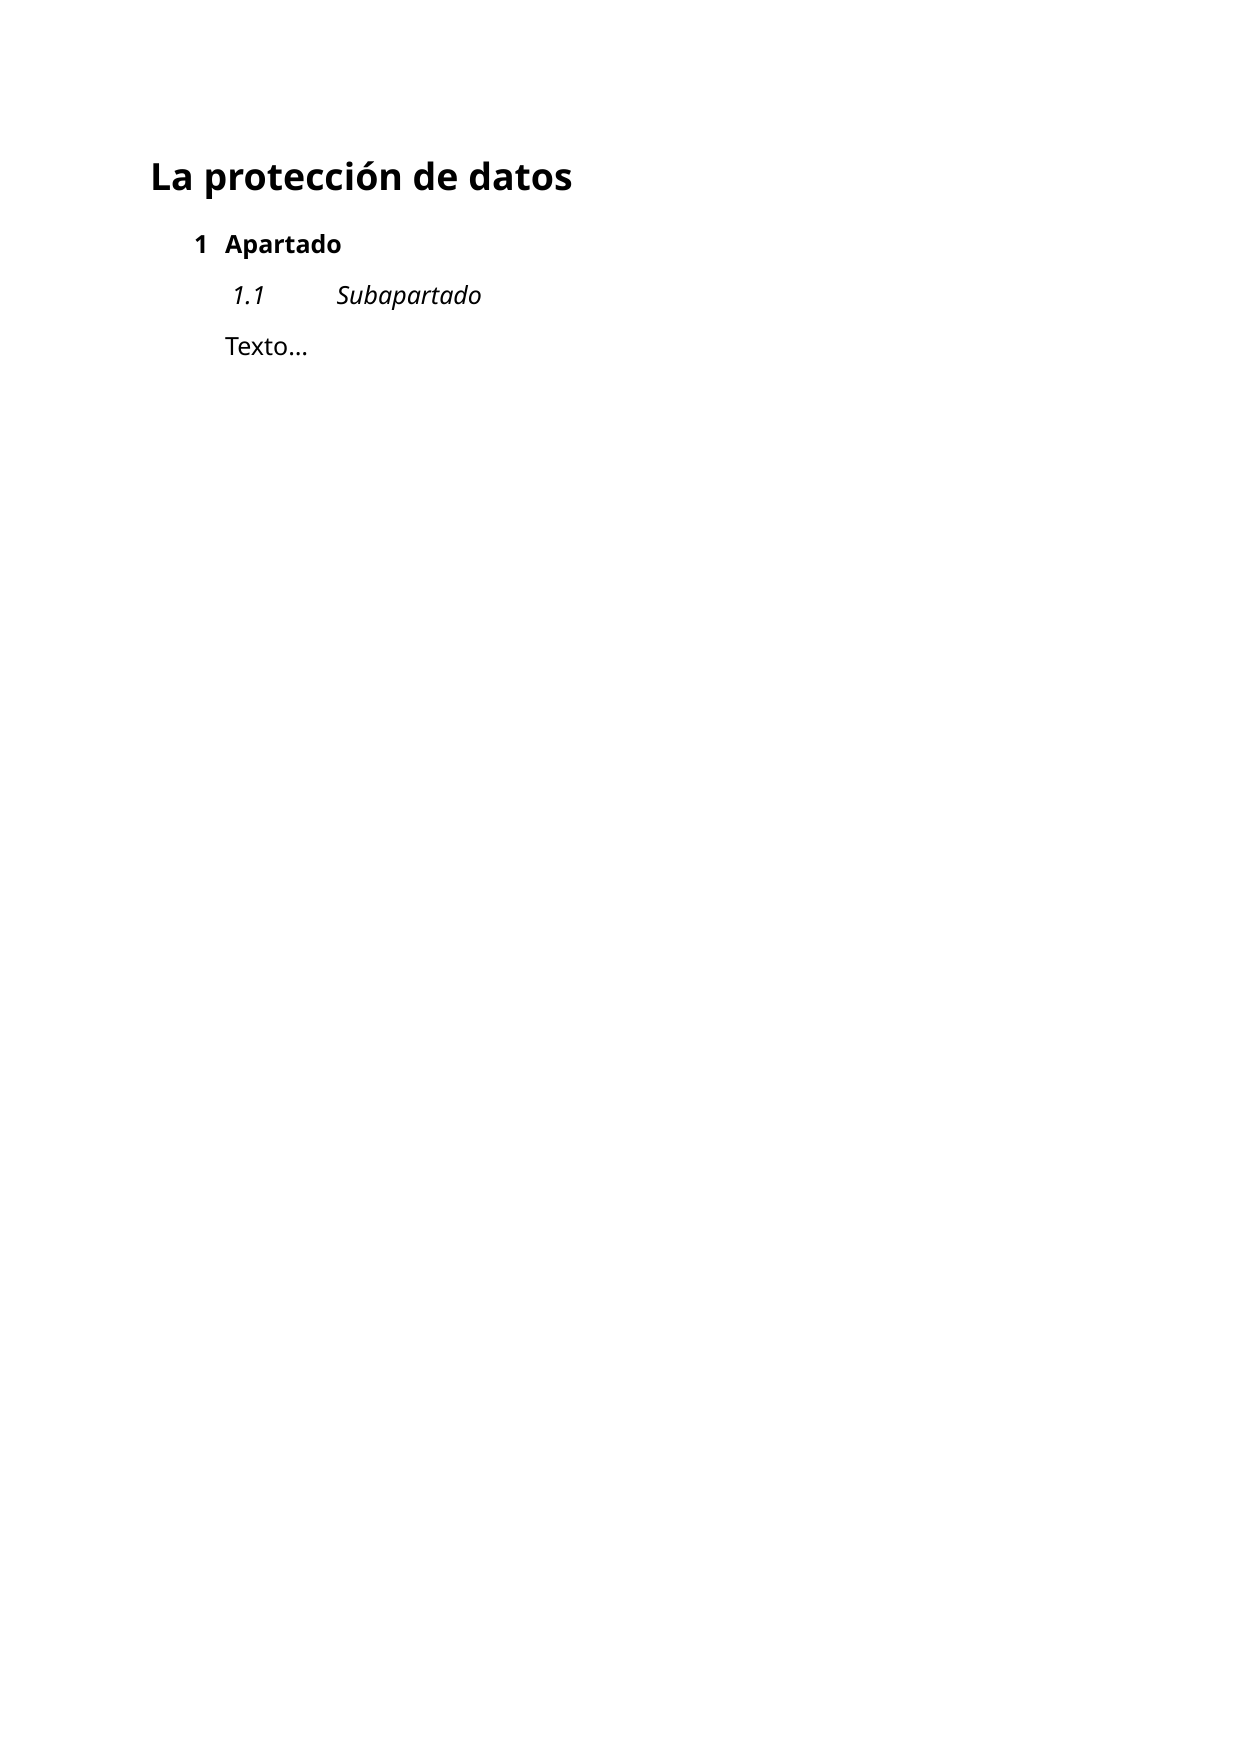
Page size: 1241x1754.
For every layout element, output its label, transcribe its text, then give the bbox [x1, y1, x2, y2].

text Texto… [150, 329, 1090, 363]
list Subapartado [225, 278, 1090, 312]
list Apartado [187, 227, 1090, 261]
text La protección de datos [150, 150, 1090, 201]
